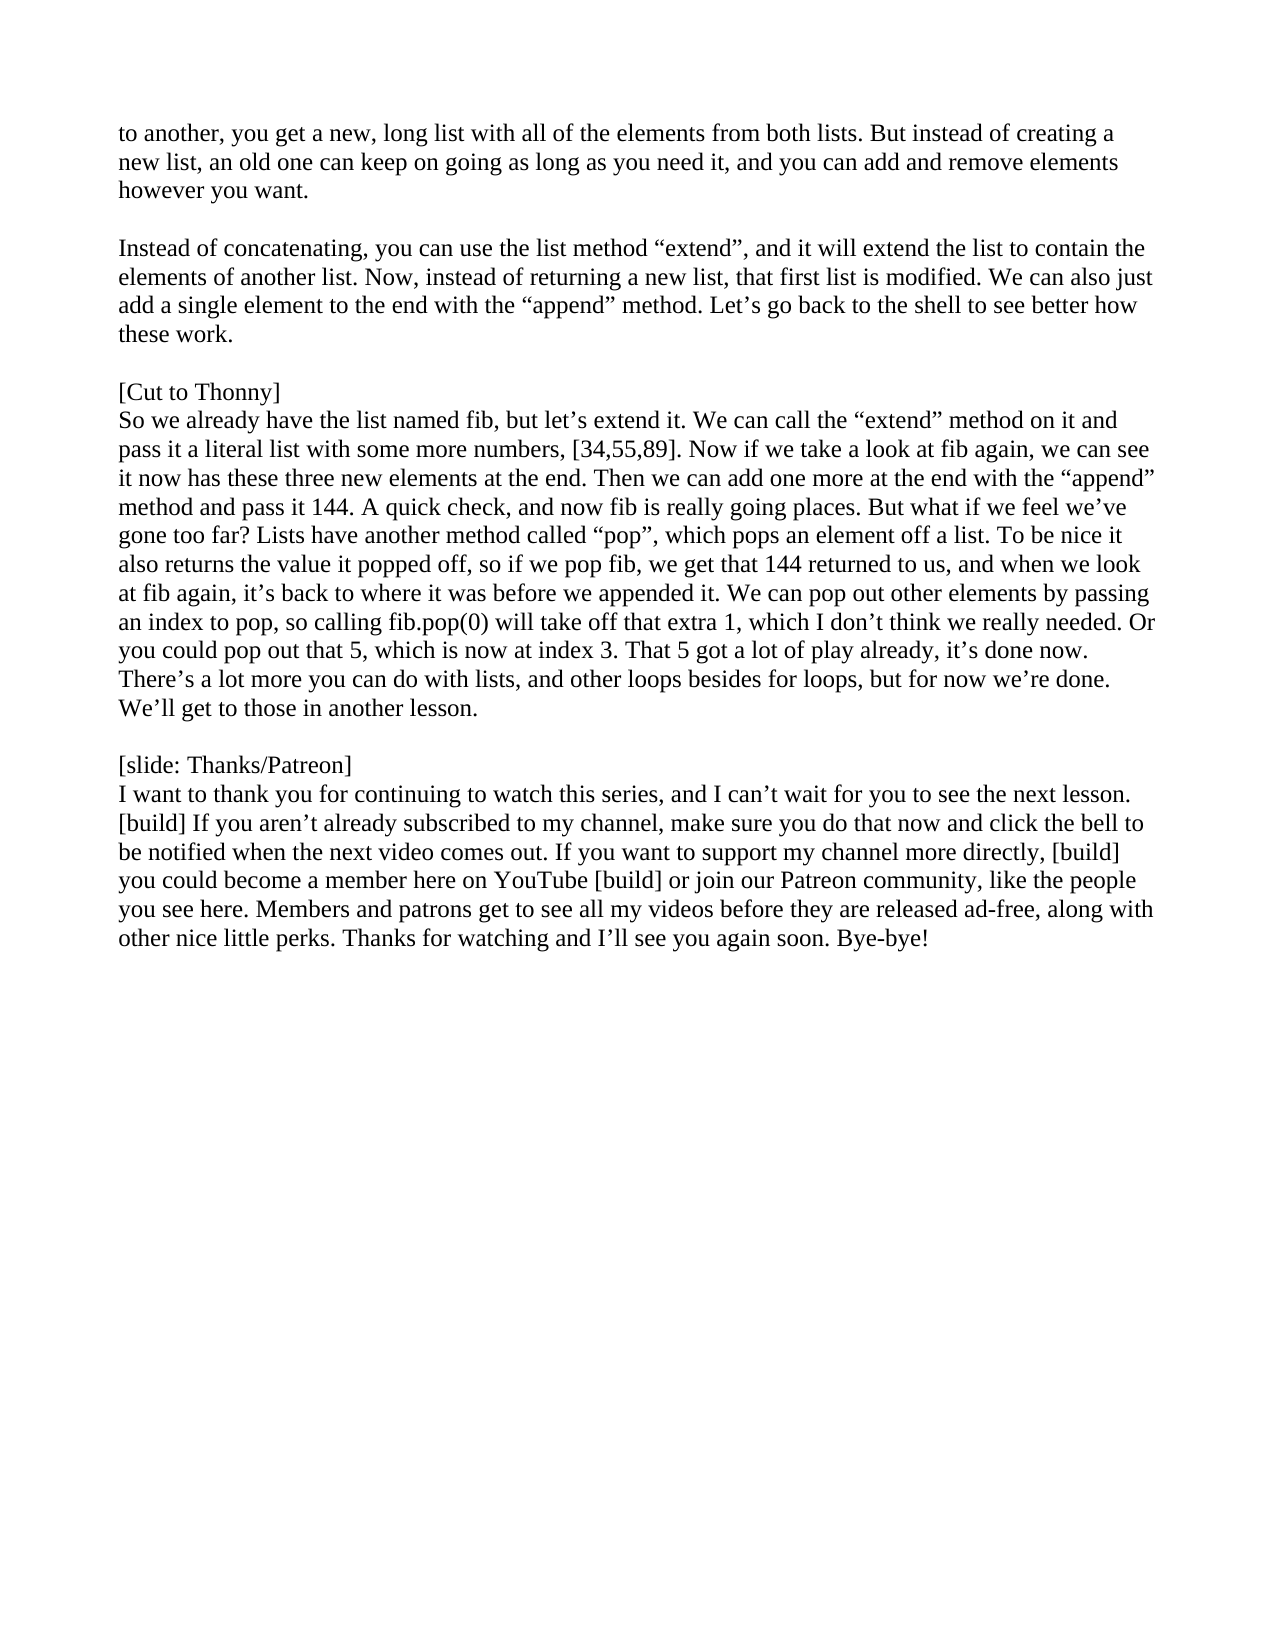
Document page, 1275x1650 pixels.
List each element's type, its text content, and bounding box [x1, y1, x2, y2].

text [slide: Thanks/Patreon] [118, 751, 1157, 779]
text So we already have the list named fib, but let’s extend it. We can call the “extend” method on it and pass it a literal list with some more numbers, [34,55,89]. Now if we take a look at fib again, we can see it now has these three new elements at the end. Then we can add one more at the end with the “append” method and pass it 144. A quick check, and now fib is really going places. But what if we feel we’ve gone too far? Lists have another method called “pop”, which pops an element off a list. To be nice it also returns the value it popped off, so if we pop fib, we get that 144 returned to us, and when we look at fib again, it’s back to where it was before we appended it. We can pop out other elements by passing an index to pop, so calling fib.pop(0) will take off that extra 1, which I don’t think we really needed. Or you could pop out that 5, which is now at index 3. That 5 got a lot of play already, it’s done now. There’s a lot more you can do with lists, and other loops besides for loops, but for now we’re done. We’ll get to those in another lesson. [118, 406, 1157, 722]
text [Cut to Thonny] [118, 377, 1157, 406]
text to another, you get a new, long list with all of the elements from both lists. But instead of creating a new list, an old one can keep on going as long as you need it, and you can add and remove elements however you want. [118, 118, 1157, 204]
text I want to thank you for continuing to watch this series, and I can’t wait for you to see the next lesson. [build] If you aren’t already subscribed to my channel, make sure you do that now and click the bell to be notified when the next video comes out. If you want to support my channel more directly, [build] you could become a member here on YouTube [build] or join our Patreon community, like the people you see here. Members and patrons get to see all my videos before they are released ad-free, along with other nice little perks. Thanks for watching and I’ll see you again soon. Bye-bye! [118, 779, 1157, 952]
text Instead of concatenating, you can use the list method “extend”, and it will extend the list to contain the elements of another list. Now, instead of returning a new list, that first list is modified. We can also just add a single element to the end with the “append” method. Let’s go back to the shell to see better how these work. [118, 233, 1157, 348]
